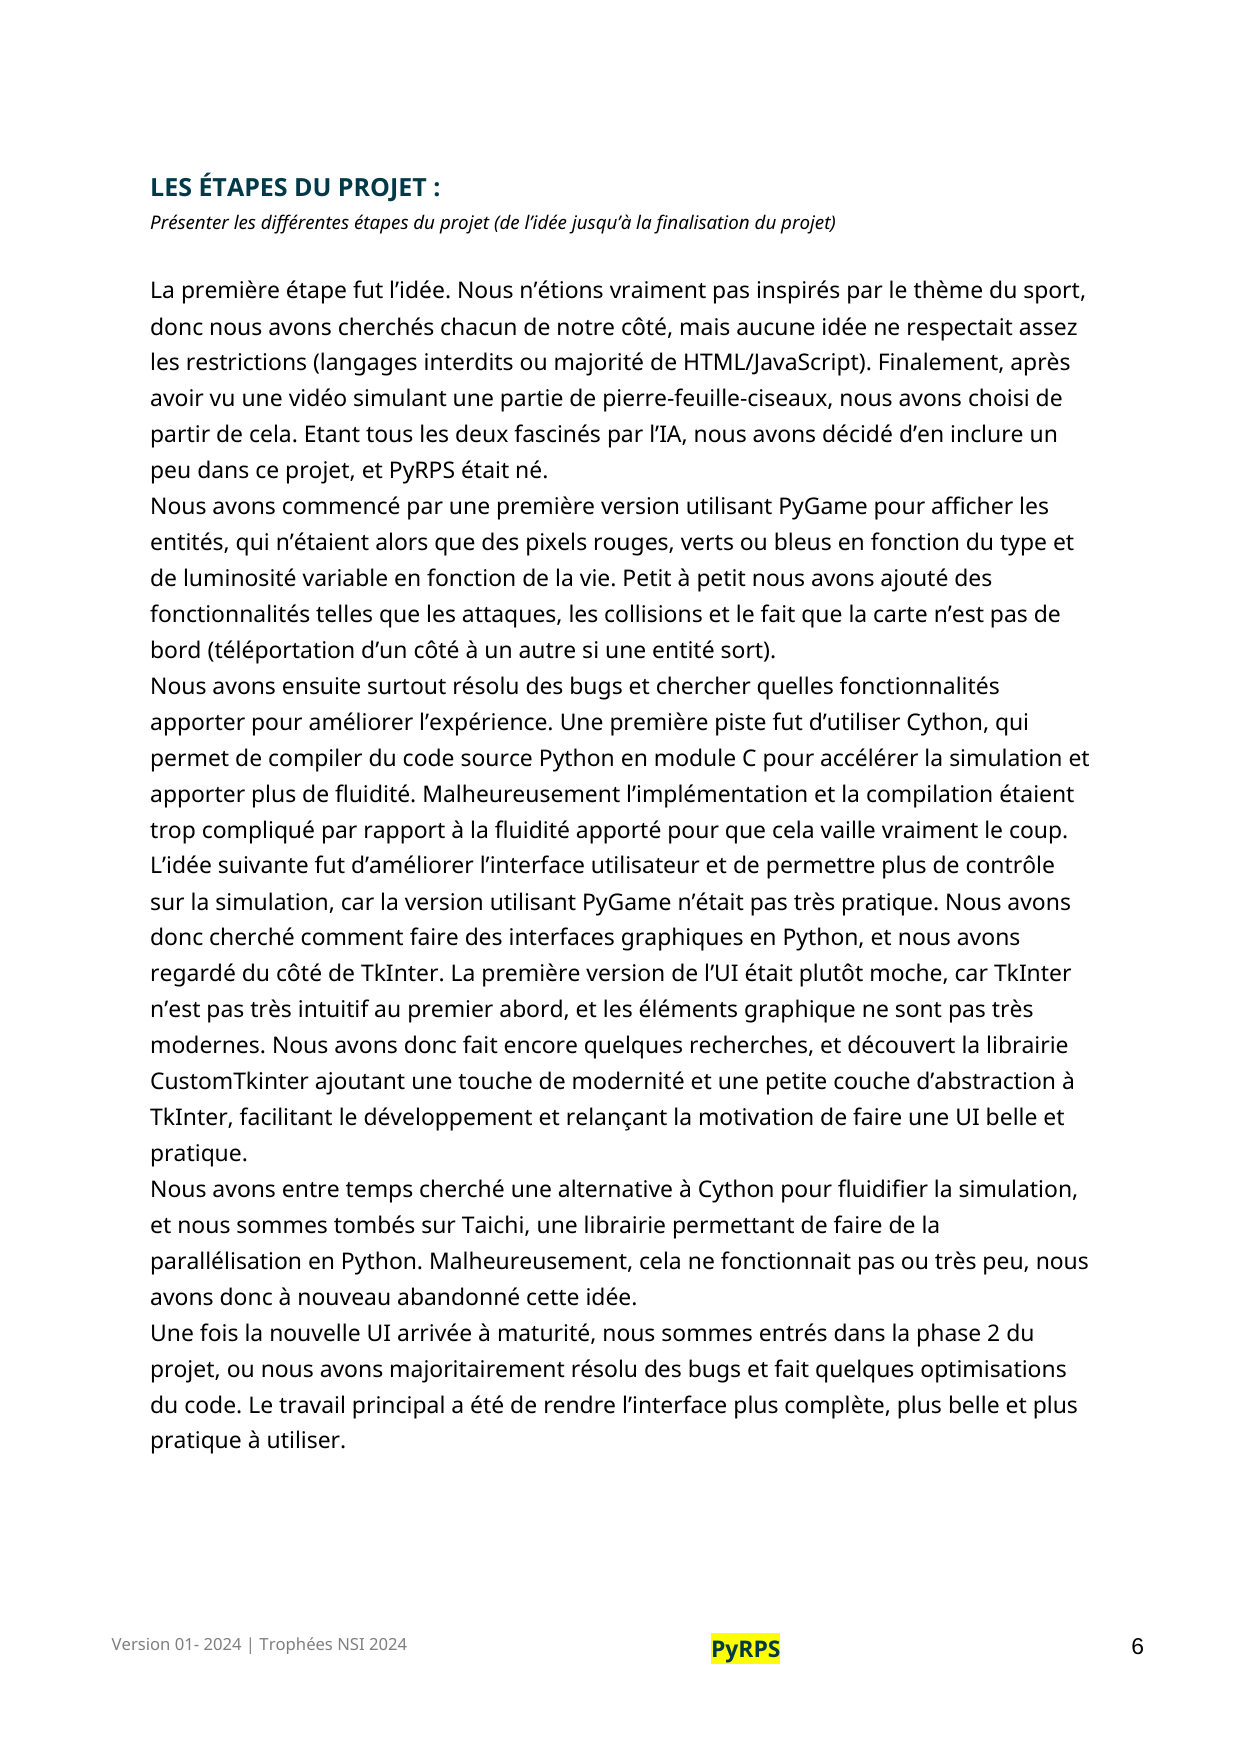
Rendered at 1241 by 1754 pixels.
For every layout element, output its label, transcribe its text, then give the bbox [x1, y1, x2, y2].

text Nous avons ensuite surtout résolu des bugs et chercher quelles fonctionnalités apporter pour améliorer l’expérience. Une première piste fut d’utiliser Cython, qui permet de compiler du code source Python en module C pour accélérer la simulation et apporter plus de fluidité. Malheureusement l’implémentation et la compilation étaient trop compliqué par rapport à la fluidité apporté pour que cela vaille vraiment le coup. [150, 670, 1090, 845]
text La première étape fut l’idée. Nous n’étions vraiment pas inspirés par le thème du sport, donc nous avons cherchés chacun de notre côté, mais aucune idée ne respectait assez les restrictions (langages interdits ou majorité de HTML/JavaScript). Finalement, après avoir vu une vidéo simulant une partie de pierre-feuille-ciseaux, nous avons choisi de partir de cela. Etant tous les deux fascinés par l’IA, nous avons décidé d’en inclure un peu dans ce projet, et PyRPS était né. [150, 274, 1090, 485]
text Nous avons entre temps cherché une alternative à Cython pour fluidifier la simulation, et nous sommes tombés sur Taichi, une librairie permettant de faire de la parallélisation en Python. Malheureusement, cela ne fonctionnait pas ou très peu, nous avons donc à nouveau abandonné cette idée. [150, 1173, 1090, 1312]
text LES ÉTAPES DU PROJET : [150, 170, 1090, 204]
text Nous avons commencé par une première version utilisant PyGame pour afficher les entités, qui n’étaient alors que des pixels rouges, verts ou bleus en fonction du type et de luminosité variable en fonction de la vie. Petit à petit nous avons ajouté des fonctionnalités telles que les attaques, les collisions et le fait que la carte n’est pas de bord (téléportation d’un côté à un autre si une entité sort). [150, 490, 1090, 665]
text Présenter les différentes étapes du projet (de l’idée jusqu’à la finalisation du projet) [150, 209, 1090, 235]
text Une fois la nouvelle UI arrivée à maturité, nous sommes entrés dans la phase 2 du projet, ou nous avons majoritairement résolu des bugs et fait quelques optimisations du code. Le travail principal a été de rendre l’interface plus complète, plus belle et plus pratique à utiliser. [150, 1317, 1090, 1456]
text L’idée suivante fut d’améliorer l’interface utilisateur et de permettre plus de contrôle sur la simulation, car la version utilisant PyGame n’était pas très pratique. Nous avons donc cherché comment faire des interfaces graphiques en Python, et nous avons regardé du côté de TkInter. La première version de l’UI était plutôt moche, car TkInter n’est pas très intuitif au premier abord, et les éléments graphique ne sont pas très modernes. Nous avons donc fait encore quelques recherches, et découvert la librairie CustomTkinter ajoutant une touche de modernité et une petite couche d’abstraction à TkInter, facilitant le développement et relançant la motivation de faire une UI belle et pratique. [150, 849, 1090, 1168]
